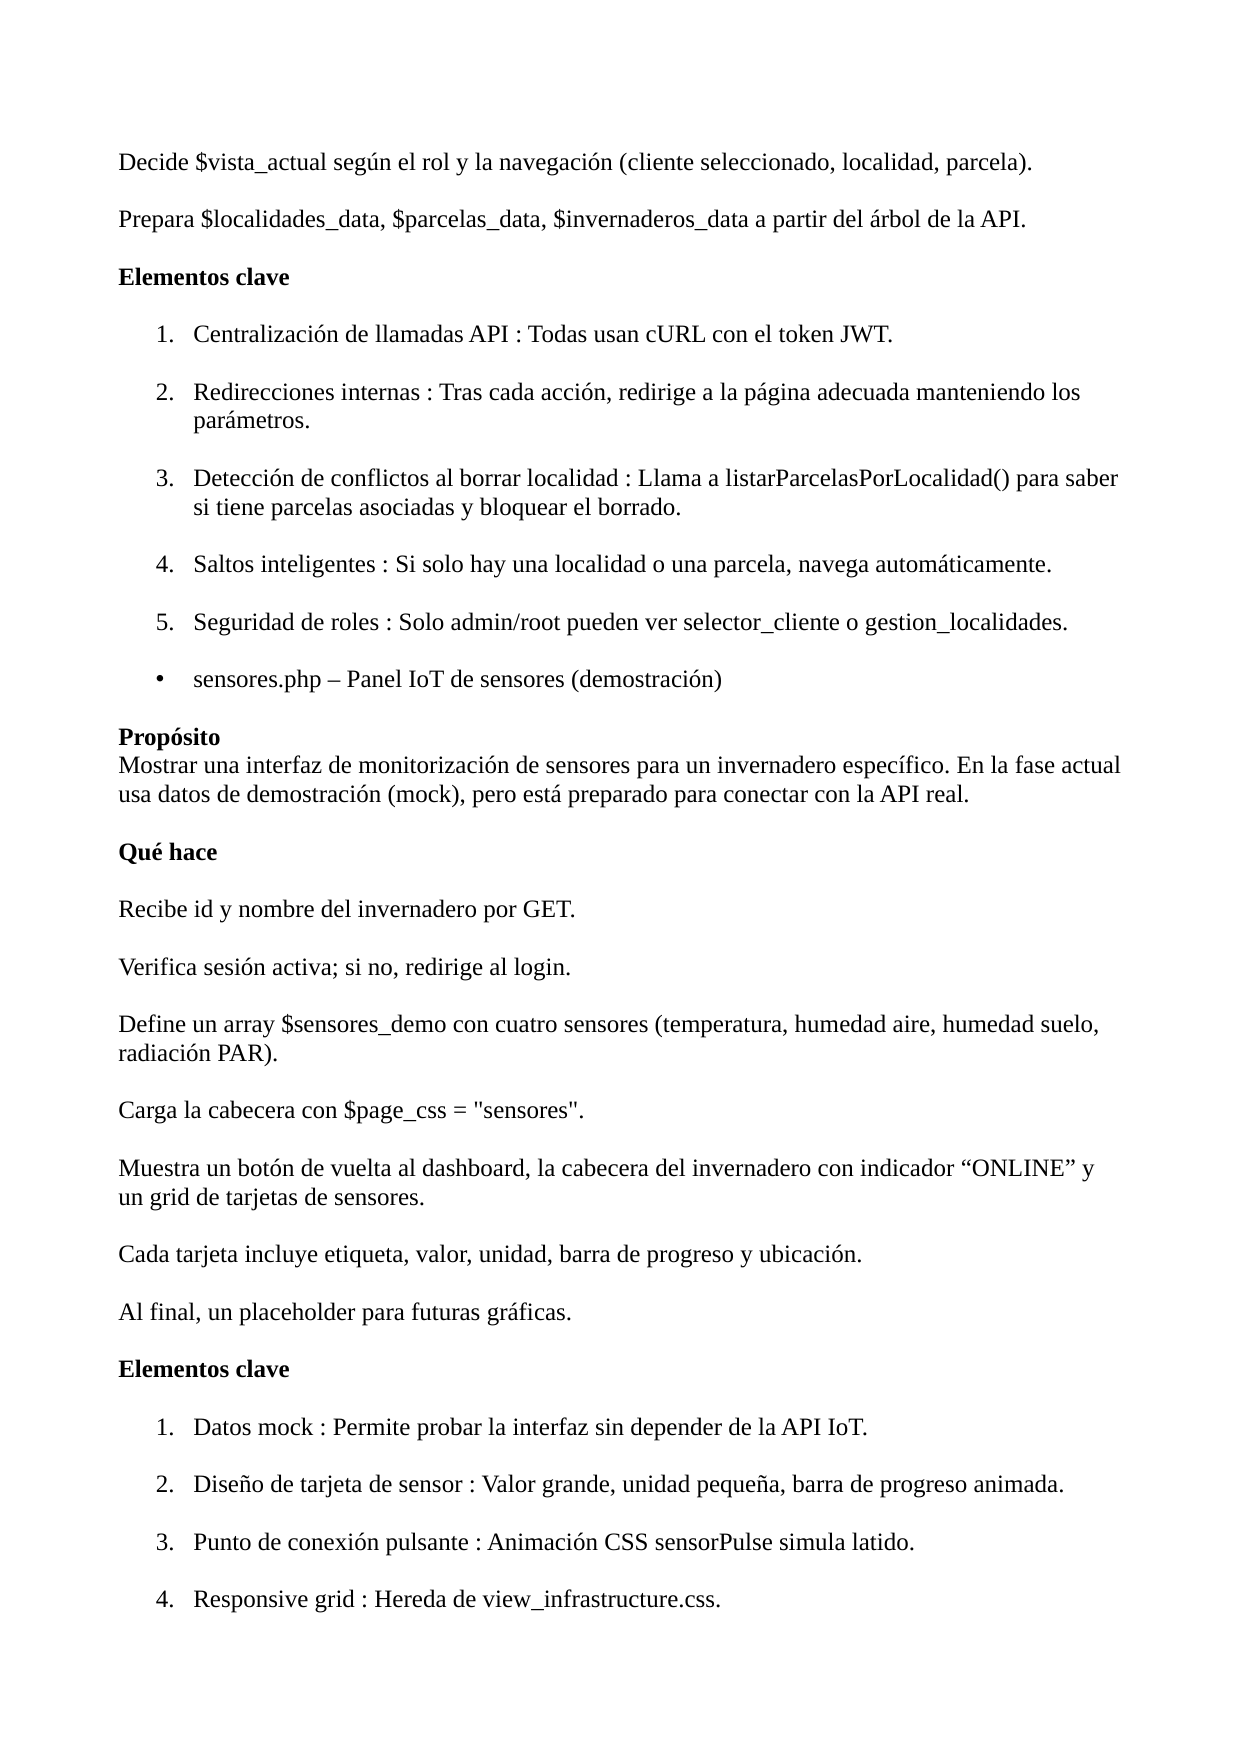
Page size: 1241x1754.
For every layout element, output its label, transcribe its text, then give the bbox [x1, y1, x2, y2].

list Seguridad de roles : Solo admin/root pueden ver selector_cliente o gestion_localidades. [156, 607, 1122, 636]
text Define un array $sensores_demo con cuatro sensores (temperatura, humedad aire, humedad suelo, radiación PAR). [118, 1009, 1122, 1067]
text Propósito [118, 722, 1122, 751]
text Recibe id y nombre del invernadero por GET. [118, 894, 1122, 923]
text Cada tarjeta incluye etiqueta, valor, unidad, barra de progreso y ubicación. [118, 1239, 1122, 1268]
list Responsive grid : Hereda de view_infrastructure.css. [156, 1584, 1122, 1613]
list sensores.php – Panel IoT de sensores (demostración) [156, 664, 1122, 693]
list Centralización de llamadas API : Todas usan cURL con el token JWT. [156, 319, 1122, 348]
text Al final, un placeholder para futuras gráficas. [118, 1297, 1122, 1326]
list Punto de conexión pulsante : Animación CSS sensorPulse simula latido. [156, 1527, 1122, 1556]
text Carga la cabecera con $page_css = "sensores". [118, 1096, 1122, 1124]
text Elementos clave [118, 1354, 1122, 1383]
text Elementos clave [118, 262, 1122, 291]
text Qué hace [118, 837, 1122, 866]
text Verifica sesión activa; si no, redirige al login. [118, 952, 1122, 981]
list Datos mock : Permite probar la interfaz sin depender de la API IoT. [156, 1412, 1122, 1441]
text Mostrar una interfaz de monitorización de sensores para un invernadero específico. En la fase actual usa datos de demostración (mock), pero está preparado para conectar con la API real. [118, 751, 1122, 808]
list Saltos inteligentes : Si solo hay una localidad o una parcela, navega automáticamente. [156, 549, 1122, 578]
text Prepara $localidades_data, $parcelas_data, $invernaderos_data a partir del árbol de la API. [118, 204, 1122, 233]
list Redirecciones internas : Tras cada acción, redirige a la página adecuada manteniendo los parámetros. [156, 377, 1122, 434]
list Diseño de tarjeta de sensor : Valor grande, unidad pequeña, barra de progreso animada. [156, 1469, 1122, 1498]
text Muestra un botón de vuelta al dashboard, la cabecera del invernadero con indicador “ONLINE” y un grid de tarjetas de sensores. [118, 1153, 1122, 1211]
text Decide $vista_actual según el rol y la navegación (cliente seleccionado, localidad, parcela). [118, 147, 1122, 176]
list Detección de conflictos al borrar localidad : Llama a listarParcelasPorLocalidad() para saber si tiene parcelas asociadas y bloquear el borrado. [156, 463, 1122, 521]
